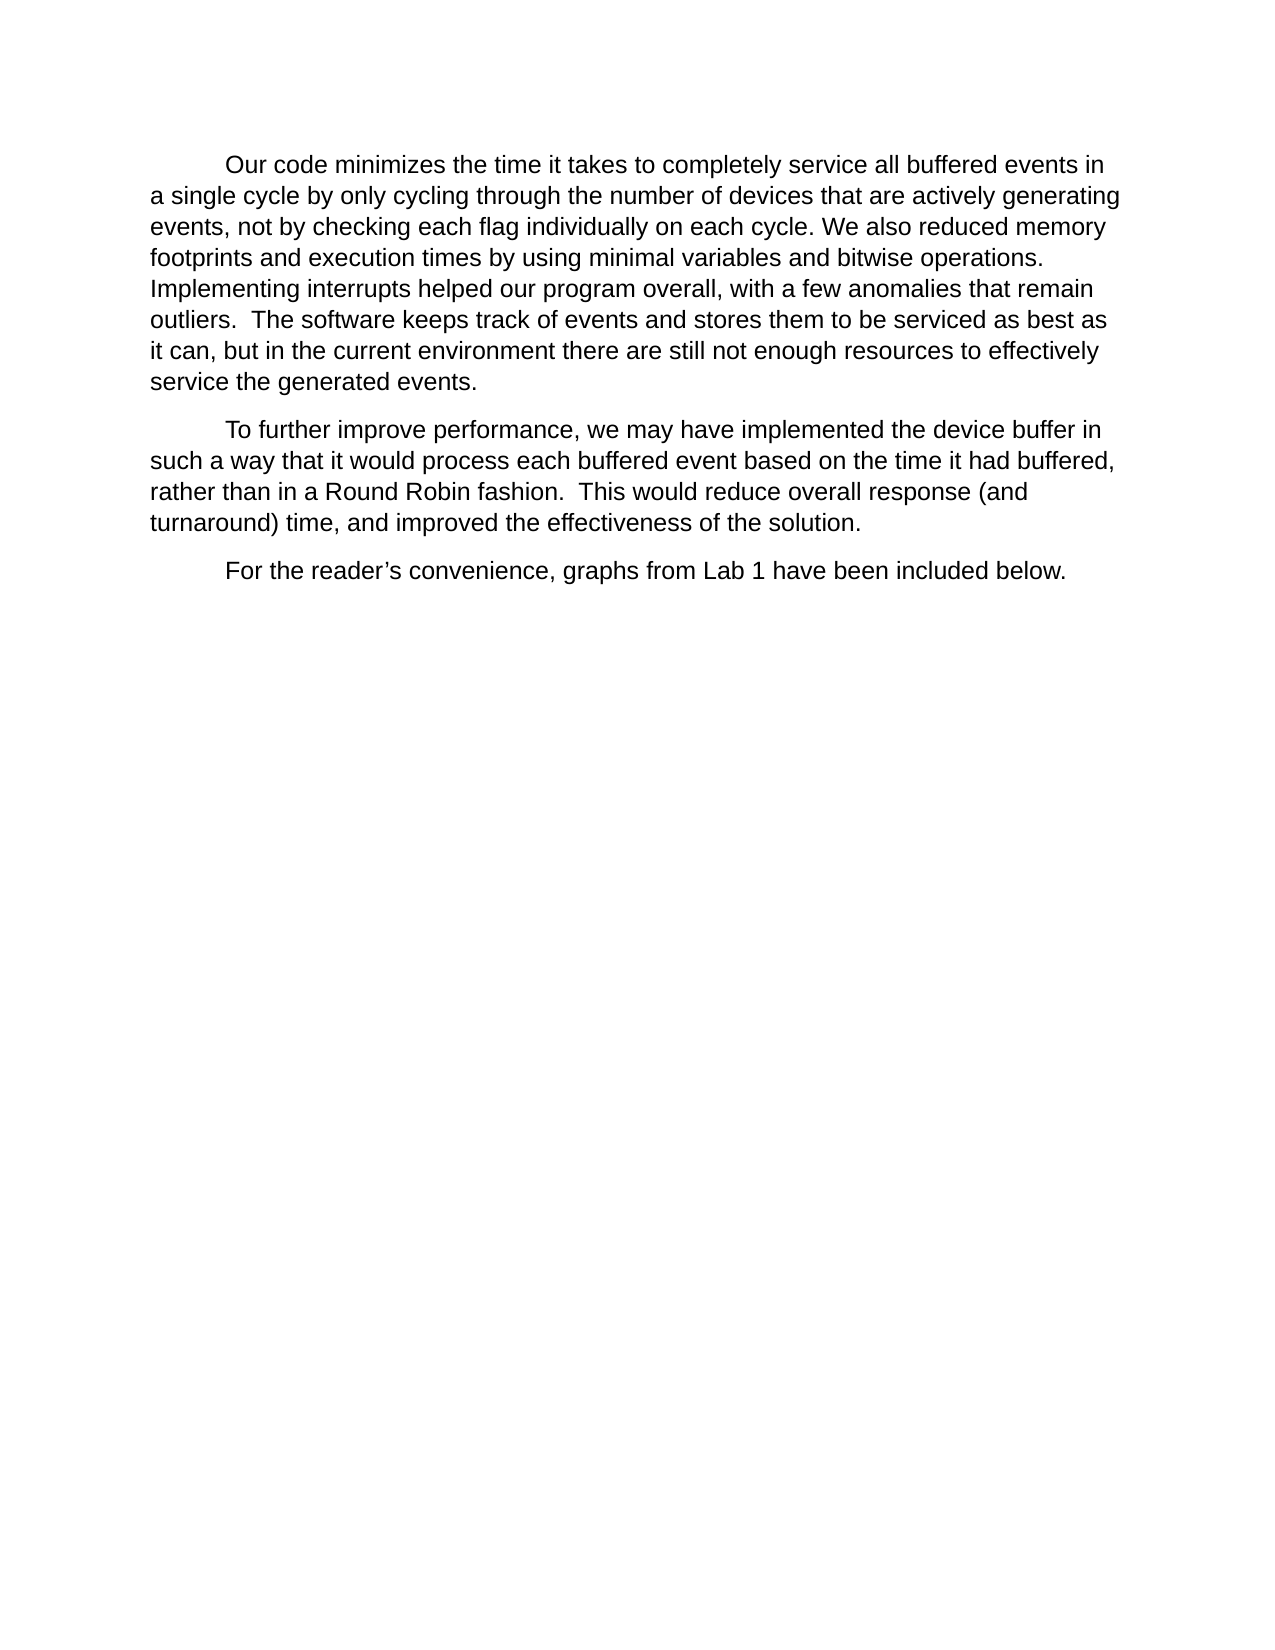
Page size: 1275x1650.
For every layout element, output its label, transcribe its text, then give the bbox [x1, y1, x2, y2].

text For the reader’s convenience, graphs from Lab 1 have been included below. [150, 556, 1125, 584]
text To further improve performance, we may have implemented the device buffer in such a way that it would process each buffered event based on the time it had buffered, rather than in a Round Robin fashion. This would reduce overall response (and turnaround) time, and improved the effectiveness of the solution. [150, 415, 1125, 537]
text Our code minimizes the time it takes to completely service all buffered events in a single cycle by only cycling through the number of devices that are actively generating events, not by checking each flag individually on each cycle. We also reduced memory footprints and execution times by using minimal variables and bitwise operations. Implementing interrupts helped our program overall, with a few anomalies that remain outliers. The software keeps track of events and stores them to be serviced as best as it can, but in the current environment there are still not enough resources to effectively service the generated events. [150, 150, 1125, 396]
